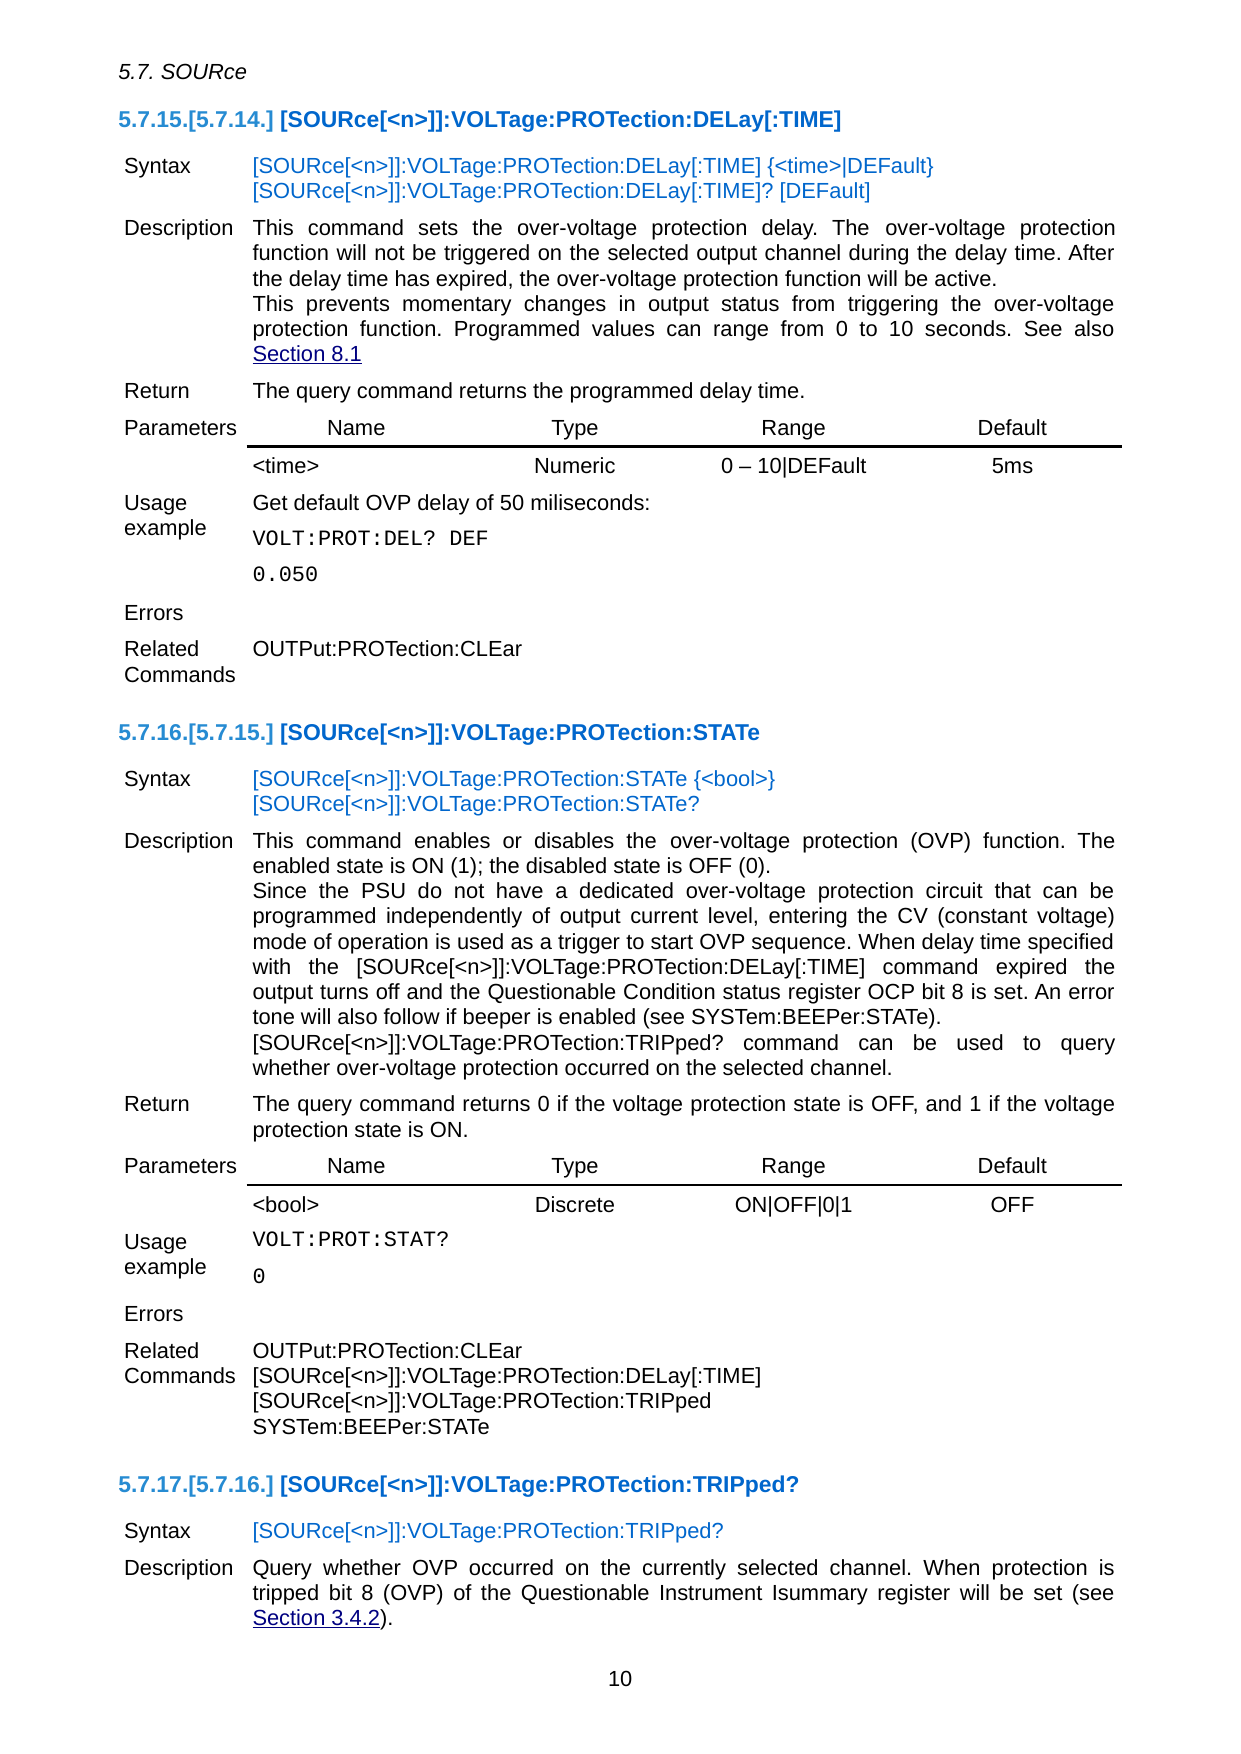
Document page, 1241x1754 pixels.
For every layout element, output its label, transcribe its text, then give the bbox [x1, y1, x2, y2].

table_header Syntax [118, 148, 247, 209]
table_cell OUTPut:PROTection:CLEar [247, 631, 1122, 692]
table_cell OFF [903, 1186, 1122, 1223]
table_cell Get default OVP delay of 50 miliseconds: VOLT:PROT:DEL? DEF 0.050 [247, 484, 1122, 594]
table_cell The query command returns the programmed delay time. [247, 372, 1122, 409]
table_cell Default [903, 409, 1122, 445]
table_cell Name [247, 1148, 465, 1184]
table_cell Range [684, 409, 903, 445]
table_cell Description [118, 822, 247, 1086]
table_cell The query command returns 0 if the voltage protection state is OFF, and 1 if the voltage protection state is ON. [247, 1086, 1122, 1147]
table_header [SOURce[<n>]]:VOLTage:PROTection:STATe {<bool>} [SOURce[<n>]]:VOLTage:PROTection:STATe? [247, 760, 1122, 822]
table_cell 5ms [903, 448, 1122, 484]
table_header [SOURce[<n>]]:VOLTage:PROTection:TRIPped? [247, 1512, 1122, 1549]
table_cell <bool> [247, 1186, 465, 1223]
table_cell OUTPut:PROTection:CLEar [SOURce[<n>]]:VOLTage:PROTection:DELay[:TIME] [SOURce[<n>]]:VOLTage:PROTection:TRIPped SYSTem:BEEPer:STATe [247, 1332, 1122, 1444]
table_cell Errors [118, 594, 247, 631]
table_cell Parameters [118, 1148, 247, 1223]
subtitle [SOURce[<n>]]:VOLTage:PROTection:DELay[:TIME] [118, 106, 1122, 133]
table_cell Description [118, 209, 247, 372]
table_cell [247, 1296, 1122, 1332]
table_cell Type [465, 409, 684, 445]
table_cell VOLT:PROT:STAT? 0 [247, 1223, 1122, 1296]
table_cell Discrete [465, 1186, 684, 1223]
table_cell Description [118, 1549, 247, 1636]
table_cell Range [684, 1148, 903, 1184]
table_cell Usage example [118, 1223, 247, 1296]
table_cell Return [118, 1086, 247, 1147]
table_cell Query whether OVP occurred on the currently selected channel. When protection is tripped bit 8 (OVP) of the Questionable Instrument Isummary register will be set (see Section 3.4.2). [247, 1549, 1122, 1636]
table_cell ON|OFF|0|1 [684, 1186, 903, 1223]
table_cell Type [465, 1148, 684, 1184]
table_cell [247, 594, 1122, 631]
subtitle [SOURce[<n>]]:VOLTage:PROTection:TRIPped? [118, 1471, 1122, 1497]
table_cell Related Commands [118, 1332, 247, 1444]
table_cell <time> [247, 448, 465, 484]
table_cell Name [247, 409, 465, 445]
table_cell Return [118, 372, 247, 409]
table_header Syntax [118, 760, 247, 822]
table_header [SOURce[<n>]]:VOLTage:PROTection:DELay[:TIME] {<time>|DEFault} [SOURce[<n>]]:VOLTage:PROTection:DELay[:TIME]? [DEFault] [247, 148, 1122, 209]
table_cell Numeric [465, 448, 684, 484]
subtitle [SOURce[<n>]]:VOLTage:PROTection:STATe [118, 719, 1122, 745]
table_cell This command enables or disables the over-voltage protection (OVP) function. The enabled state is ON (1); the disabled state is OFF (0). Since the PSU do not have a dedicated over-voltage protection circuit that can be programmed independently of output current level, entering the CV (constant voltage) mode of operation is used as a trigger to start OVP sequence. When delay time specified with the [SOURce[<n>]]:VOLTage:PROTection:DELay[:TIME] command expired the output turns off and the Questionable Condition status register OCP bit 8 is set. An error tone will also follow if beeper is enabled (see SYSTem:BEEPer:STATe). [SOURce[<n>]]:VOLTage:PROTection:TRIPped? command can be used to query whether over-voltage protection occurred on the selected channel. [247, 822, 1122, 1086]
table_cell 0 – 10|DEFault [684, 448, 903, 484]
table_cell Related Commands [118, 631, 247, 692]
table_cell Parameters [118, 409, 247, 484]
table_cell Default [903, 1148, 1122, 1184]
table_cell Usage example [118, 484, 247, 594]
table_cell Errors [118, 1296, 247, 1332]
table_cell This command sets the over-voltage protection delay. The over-voltage protection function will not be triggered on the selected output channel during the delay time. After the delay time has expired, the over-voltage protection function will be active. This prevents momentary changes in output status from triggering the over-voltage protection function. Programmed values can range from 0 to 10 seconds. See also Section 8.1 [247, 209, 1122, 372]
table_header Syntax [118, 1512, 247, 1549]
